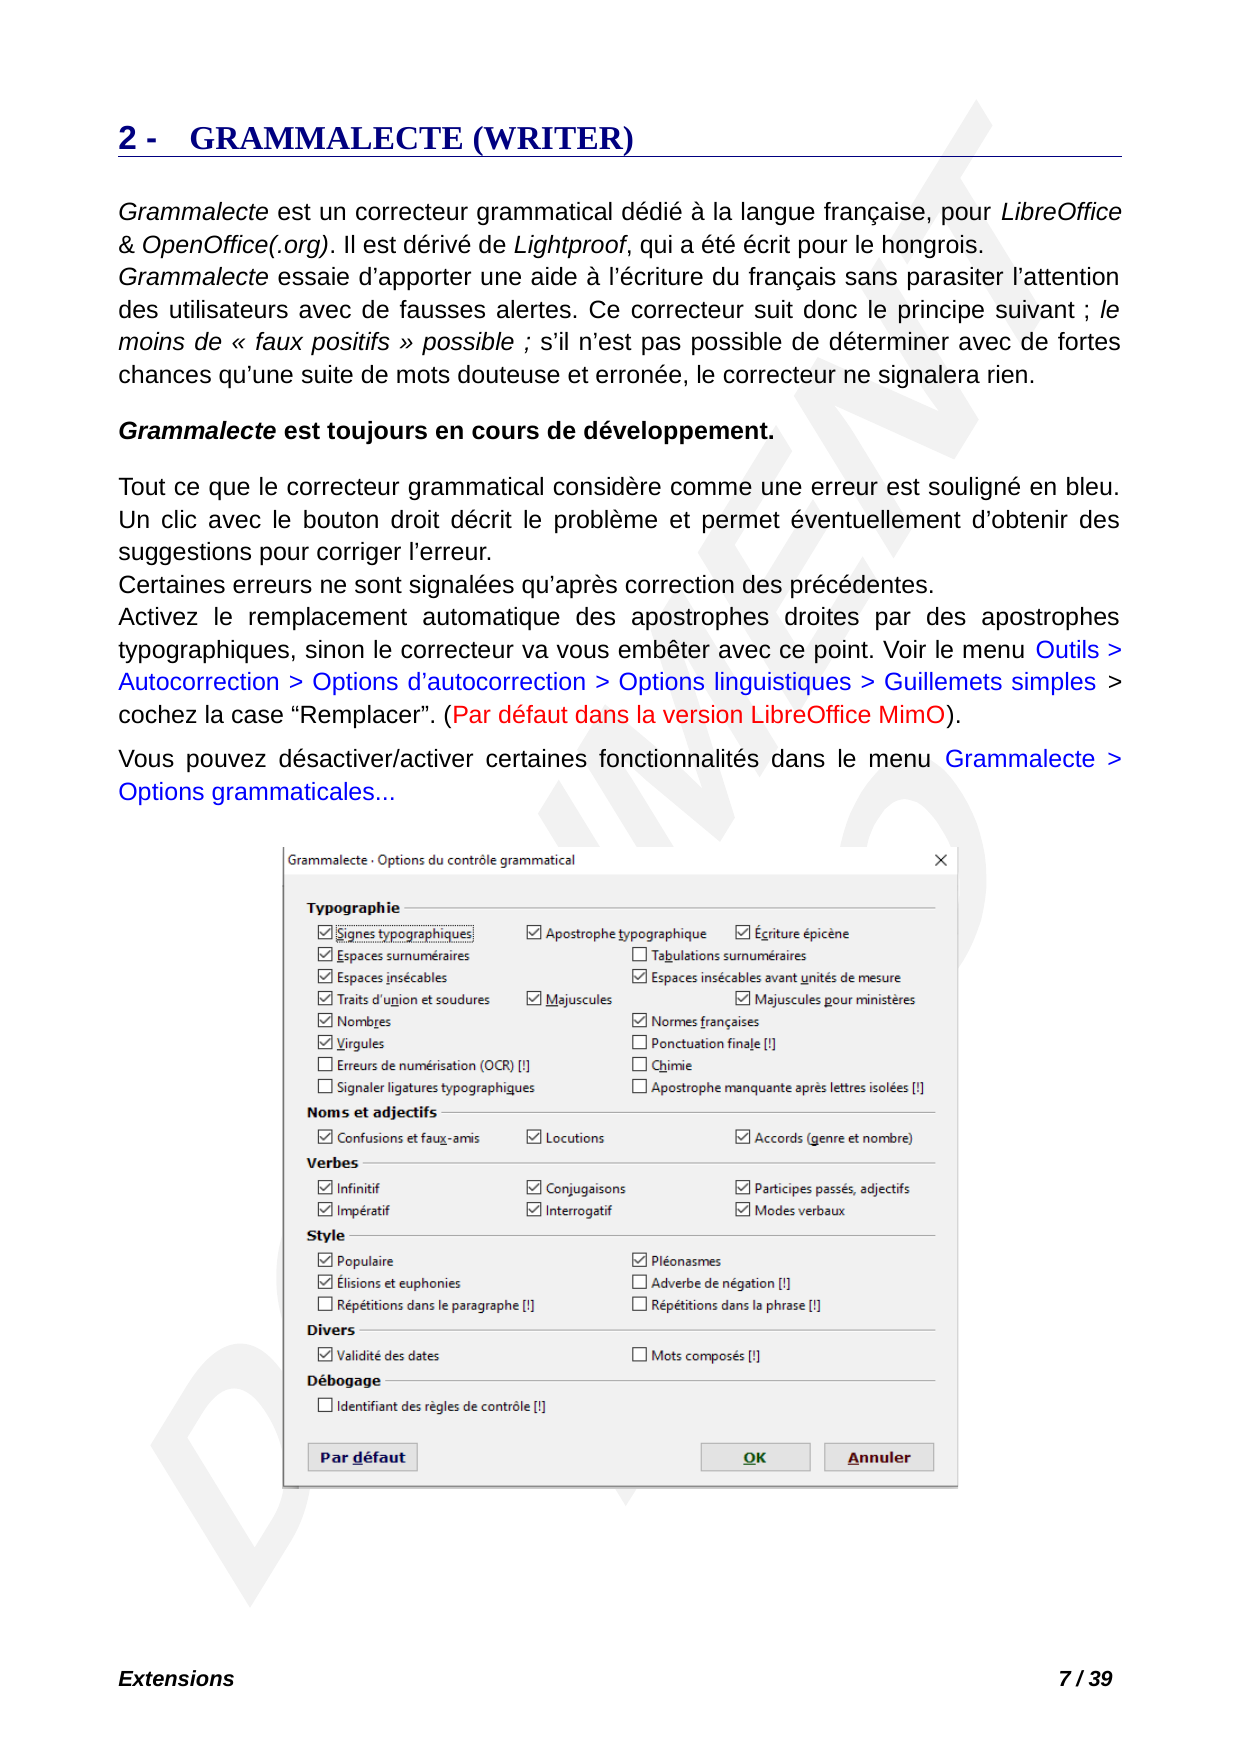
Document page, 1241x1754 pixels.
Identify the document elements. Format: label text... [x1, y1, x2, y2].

text Certaines erreurs ne sont signalées qu’après correction des précédentes. [118, 567, 1122, 600]
picture [282, 847, 959, 1489]
text Grammalecte essaie d’apporter une aide à l’écriture du français sans parasiter l’attention des utilisateurs avec de fausses alertes. Ce correcteur suit donc le principe suivant ; le moins de « faux positifs » possible ; s’il n’est pas possible de déterminer avec de fortes chances qu’une suite de mots douteuse et erronée, le correcteur ne signalera rien. [118, 260, 1122, 390]
text Grammalecte est toujours en cours de développement. [118, 413, 1122, 446]
text Grammalecte est un correcteur grammatical dédié à la langue française, pour LibreOffice & OpenOffice(.org). Il est dérivé de Lightproof, qui a été écrit pour le hongrois. [118, 195, 1122, 260]
text Tout ce que le correcteur grammatical considère comme une erreur est souligné en bleu. Un clic avec le bouton droit décrit le problème et permet éventuellement d’obtenir des suggestions pour corriger l’erreur. [118, 470, 1122, 567]
subtitle Grammalecte (Writer) [118, 118, 1122, 156]
text Activez le remplacement automatique des apostrophes droites par des apostrophes typographiques, sinon le correcteur va vous embêter avec ce point. Voir le menu Outils > Autocorrection > Options d’autocorrection > Options linguistiques > Guillemets simples > cochez la case “Remplacer”. (Par défaut dans la version LibreOffice MimO). [118, 600, 1122, 730]
text Vous pouvez désactiver/activer certaines fonctionnalités dans le menu Grammalecte > Options grammaticales... [118, 742, 1122, 807]
